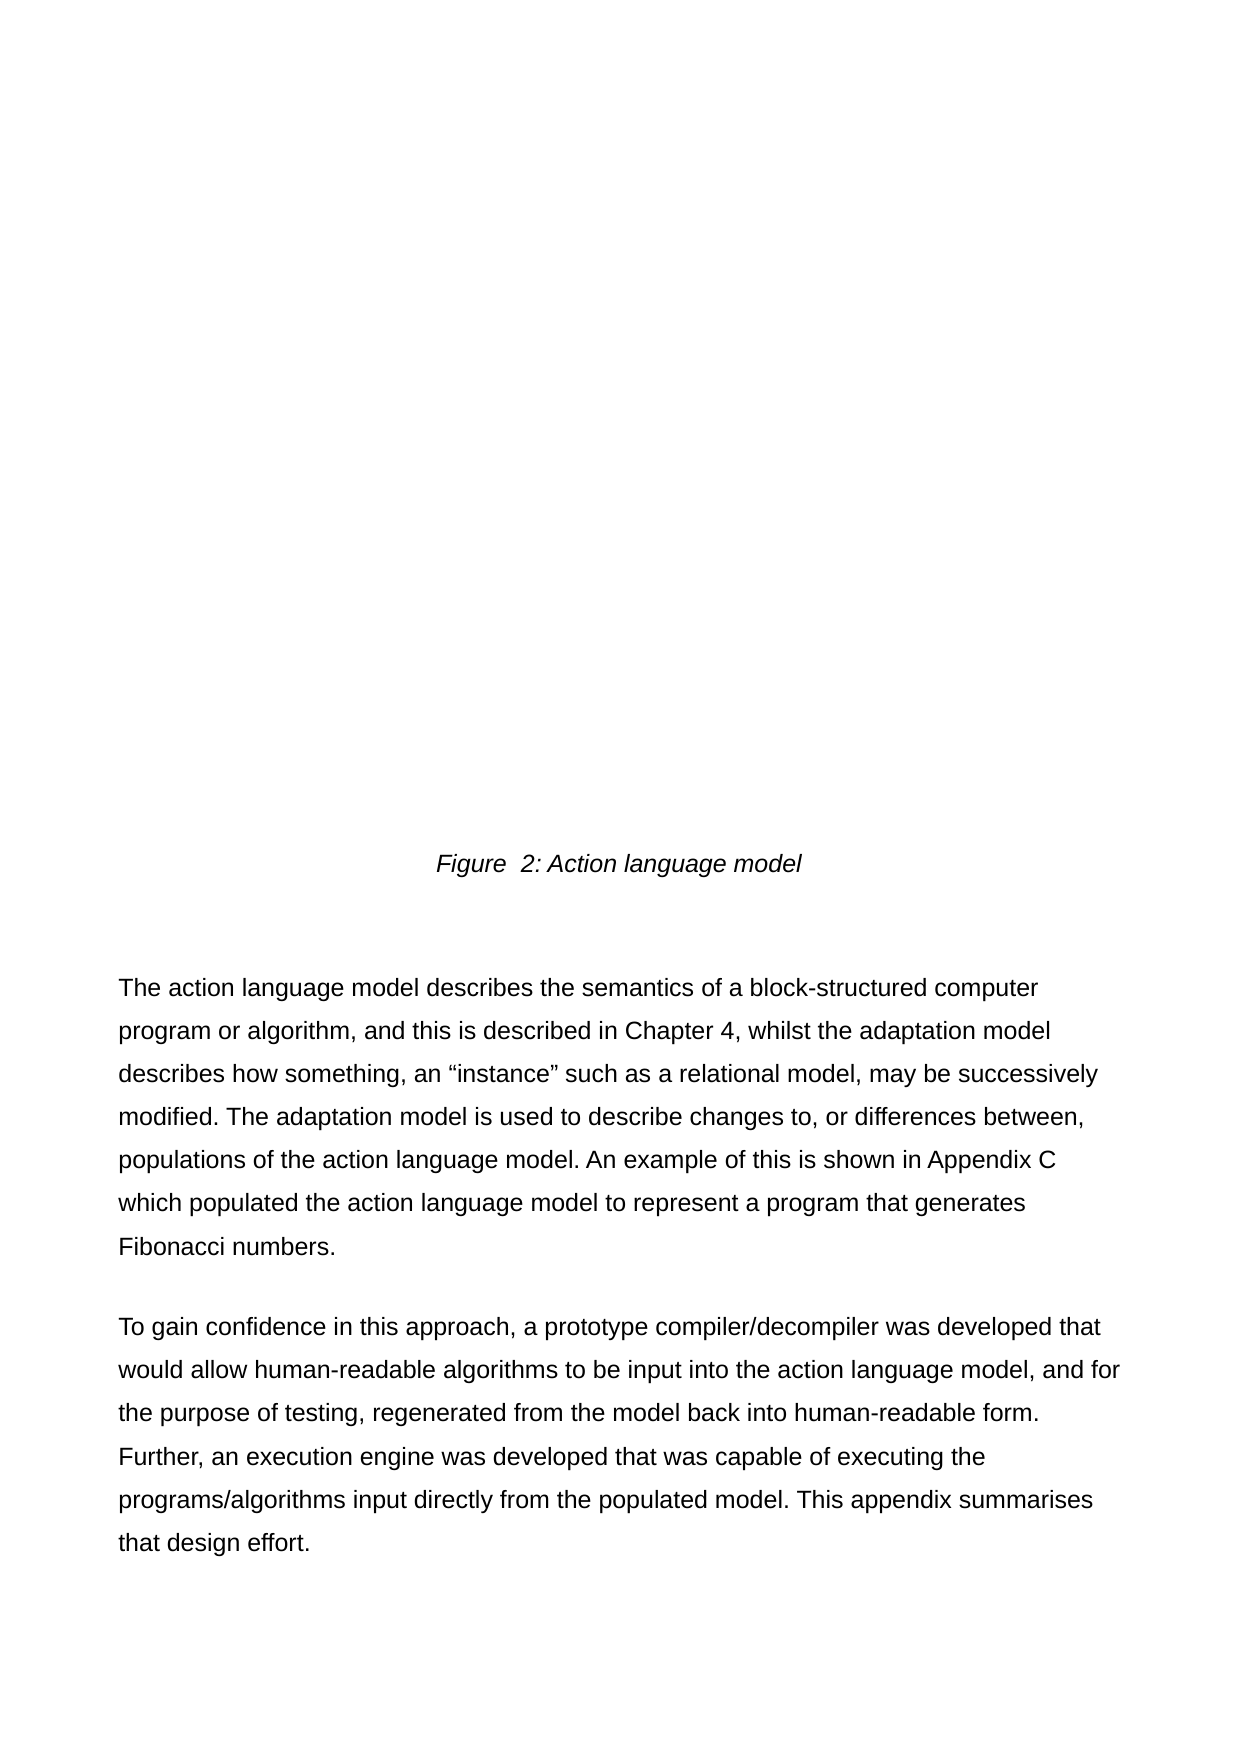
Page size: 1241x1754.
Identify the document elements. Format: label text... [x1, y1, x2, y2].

text Figure 2: Action language model [314, 849, 926, 878]
text The action language model describes the semantics of a block-structured computer program or algorithm, and this is described in Chapter 4, whilst the adaptation model describes how something, an “instance” such as a relational model, may be successively modified. The adaptation model is used to describe changes to, or differences between, populations of the action language model. An example of this is shown in Appendix C which populated the action language model to represent a program that generates Fibonacci numbers. [118, 973, 1122, 1260]
text To gain confidence in this approach, a prototype compiler/decompiler was developed that would allow human-readable algorithms to be input into the action language model, and for the purpose of testing, regenerated from the model back into human-readable form. Further, an execution engine was developed that was capable of executing the programs/algorithms input directly from the populated model. This appendix summarises that design effort. [118, 1312, 1122, 1557]
